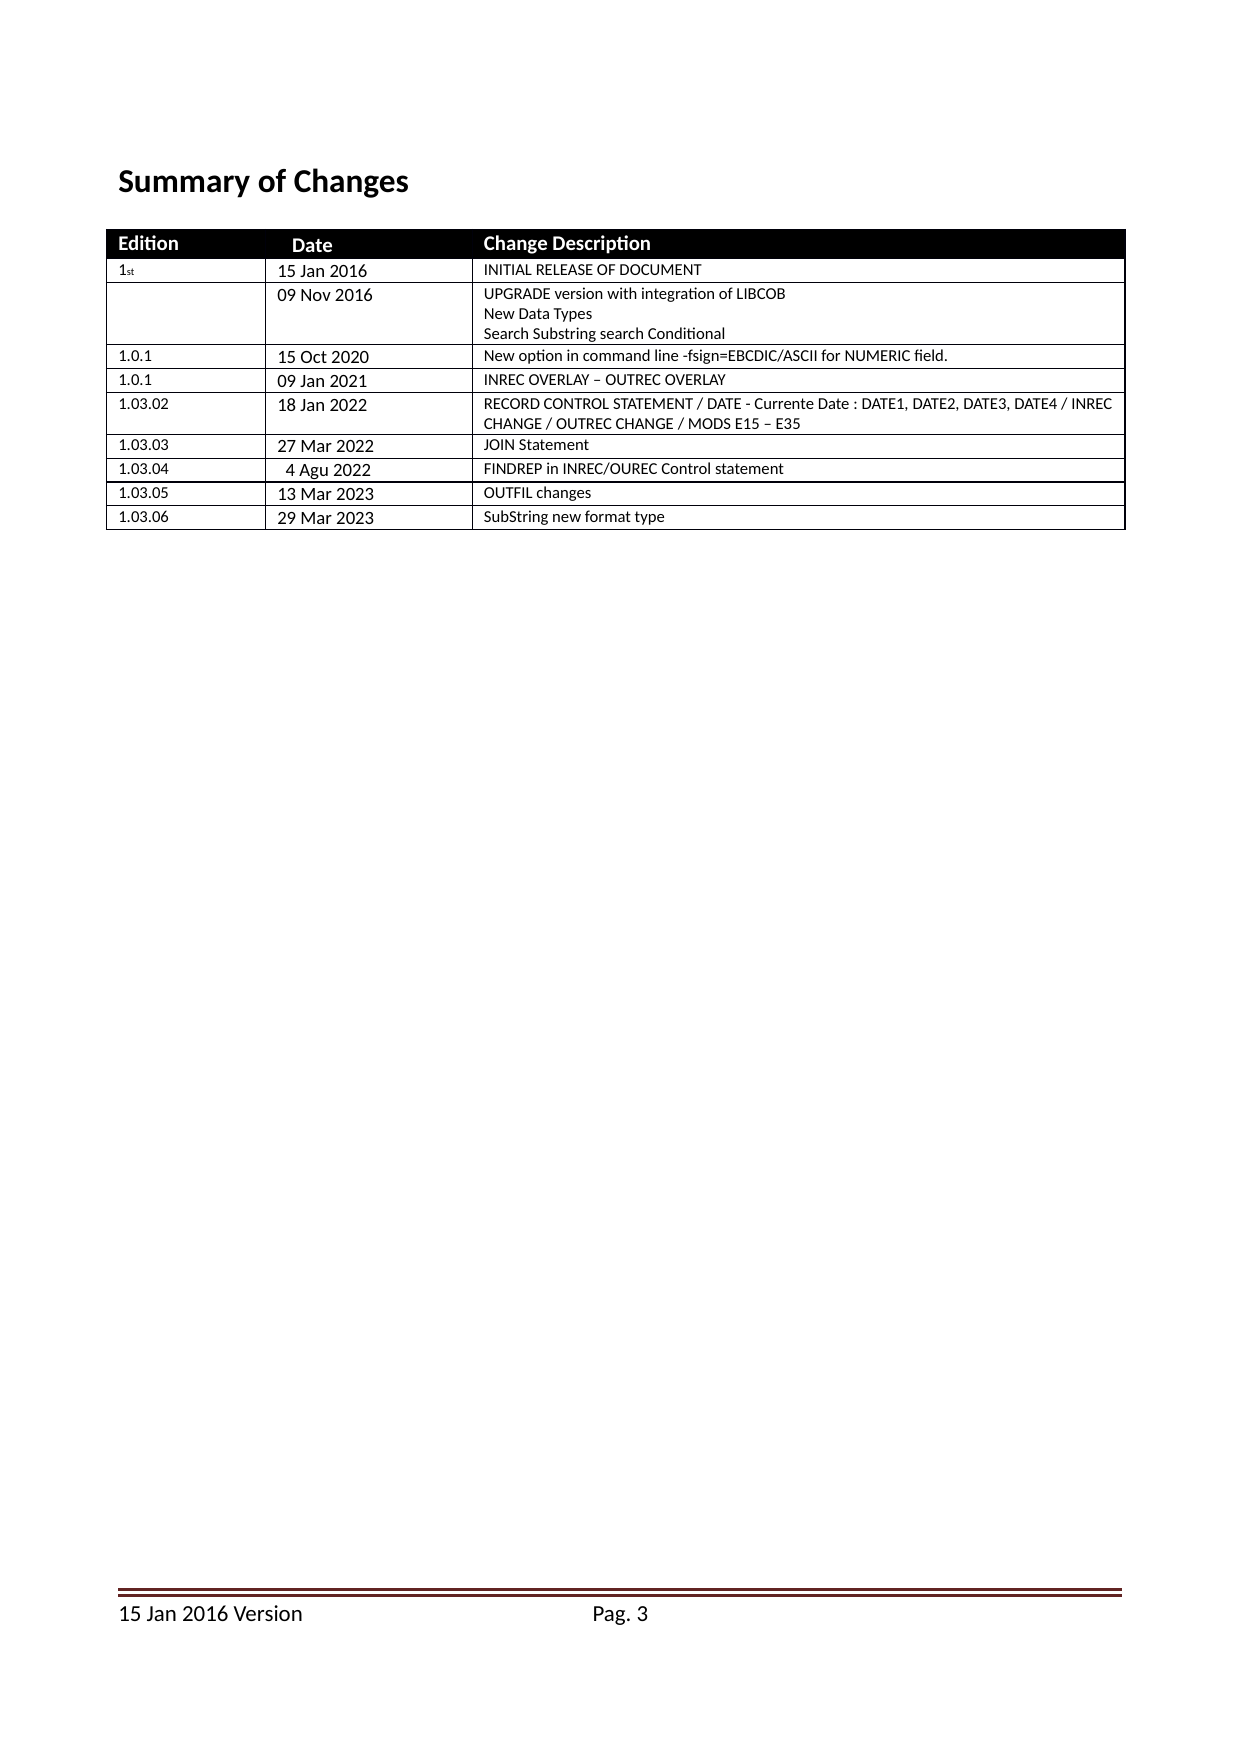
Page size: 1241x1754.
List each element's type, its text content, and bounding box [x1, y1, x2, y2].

table_cell 1.03.04 [107, 459, 265, 481]
table_cell 1.0.1 [107, 369, 265, 392]
table_cell 1.03.02 [107, 393, 265, 433]
table_cell INREC OVERLAY – OUTREC OVERLAY [473, 369, 1124, 392]
text Summary of Changes [118, 160, 1122, 201]
table_cell JOIN Statement [473, 435, 1124, 457]
table_cell 29 Mar 2023 [266, 506, 472, 529]
table_cell 1.03.03 [107, 435, 265, 457]
table_cell SubString new format type [473, 506, 1124, 529]
table_cell INITIAL RELEASE OF DOCUMENT [473, 259, 1124, 282]
table_cell 15 Oct 2020 [266, 345, 472, 368]
table_cell New option in command line -fsign=EBCDIC/ASCII for NUMERIC field. [473, 345, 1124, 368]
table_cell 09 Nov 2016 [266, 283, 472, 344]
table_cell 1.03.05 [107, 483, 265, 505]
table_cell 13 Mar 2023 [266, 483, 472, 505]
table_cell 09 Jan 2021 [266, 369, 472, 392]
table_cell 18 Jan 2022 [266, 393, 472, 433]
table_header v Date [266, 230, 472, 258]
table_cell [107, 283, 265, 344]
table_cell 4 Agu 2022 [266, 459, 472, 481]
table_cell UPGRADE version with integration of LIBCOB New Data Types Search Substring search Conditional [473, 283, 1124, 344]
table_cell OUTFIL changes [473, 483, 1124, 505]
table_cell 15 Jan 2016 [266, 259, 472, 282]
table_cell 1.0.1 [107, 345, 265, 368]
table_cell FINDREP in INREC/OUREC Control statement [473, 459, 1124, 481]
table_cell RECORD CONTROL STATEMENT / DATE - Currente Date : DATE1, DATE2, DATE3, DATE4 / INREC CHANGE / OUTREC CHANGE / MODS E15 – E35 [473, 393, 1124, 433]
table_header Change Description [473, 230, 1124, 258]
table_cell 1st [107, 259, 265, 282]
table_cell 1.03.06 [107, 506, 265, 529]
table_cell 27 Mar 2022 [266, 435, 472, 457]
table_header Edition [107, 230, 265, 258]
